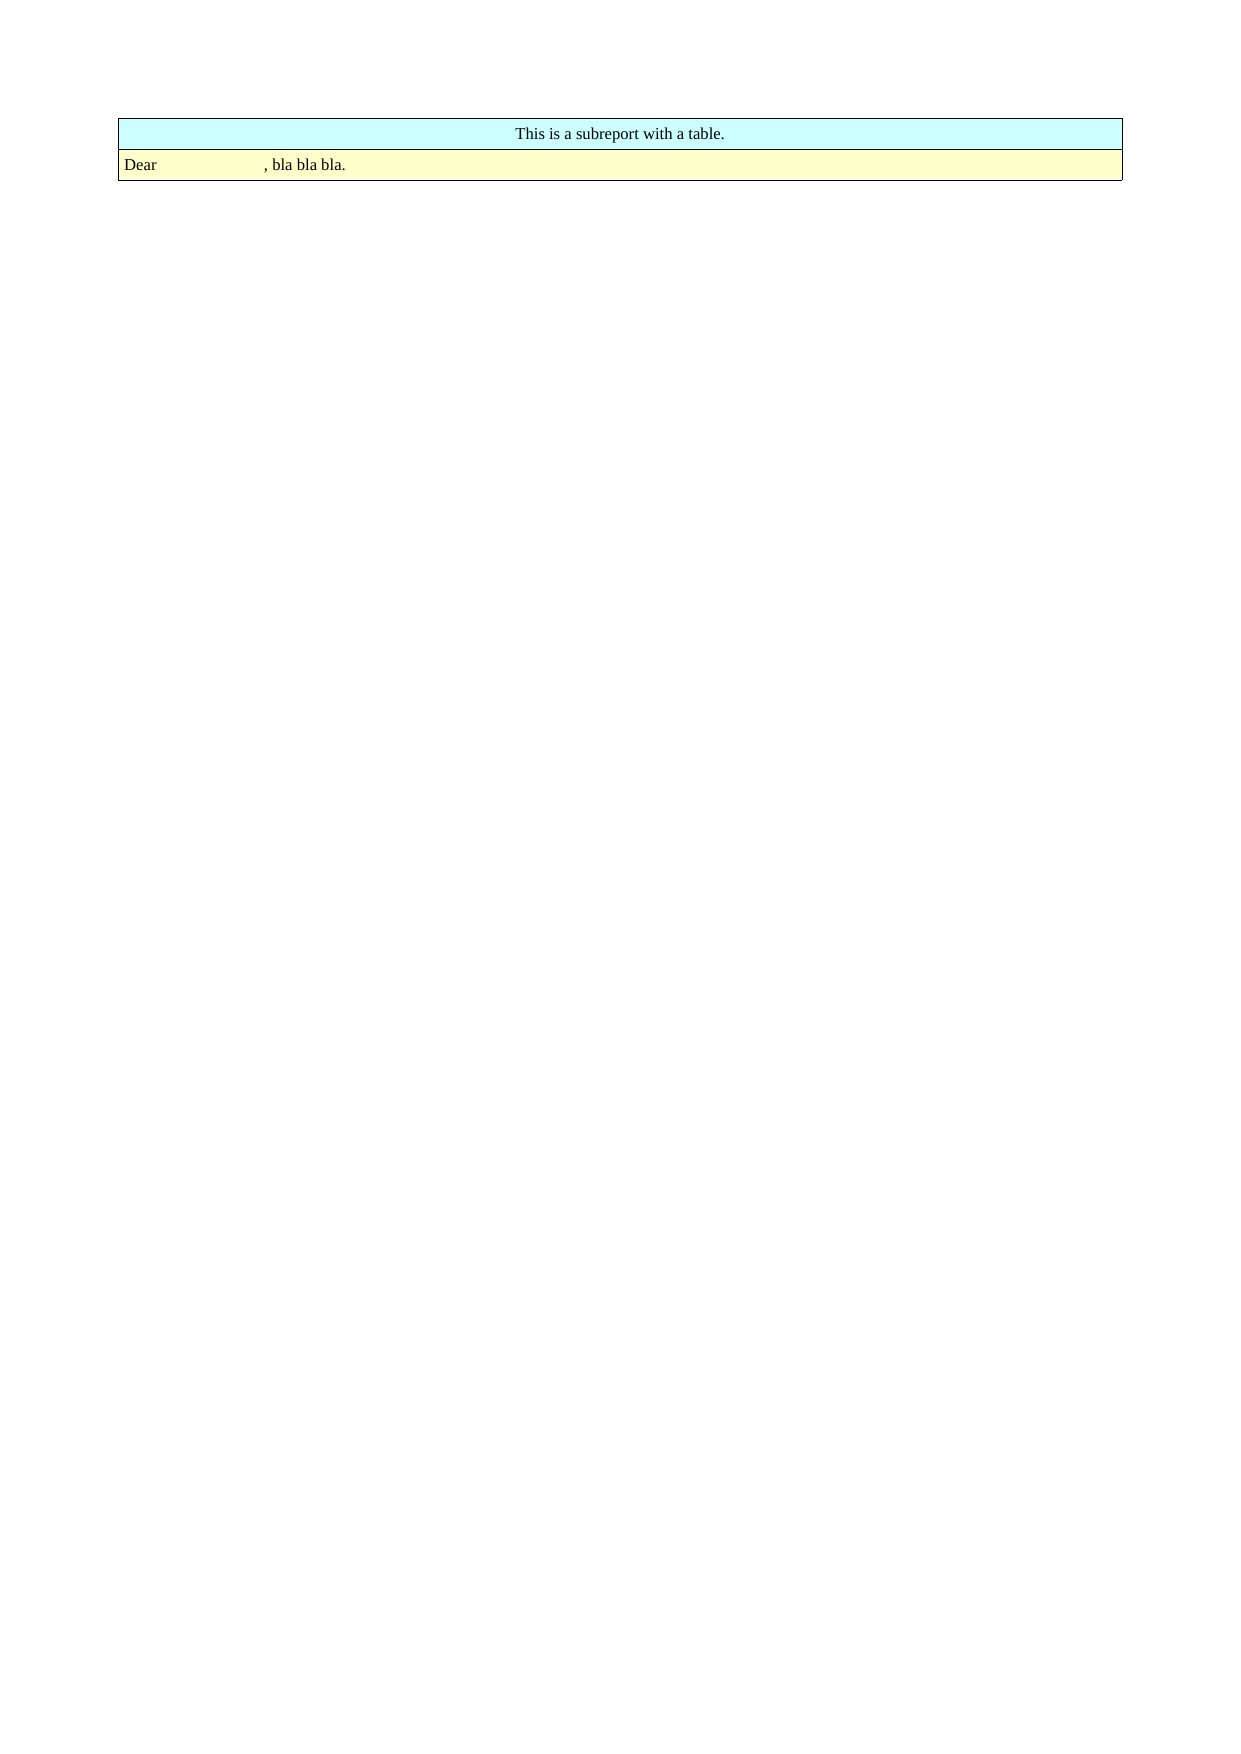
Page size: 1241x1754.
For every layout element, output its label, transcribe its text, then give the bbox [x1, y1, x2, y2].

table_header This is a subreport with a table. [119, 119, 1122, 149]
table_cell Dear <partner.name>, bla bla bla. [119, 150, 1122, 179]
